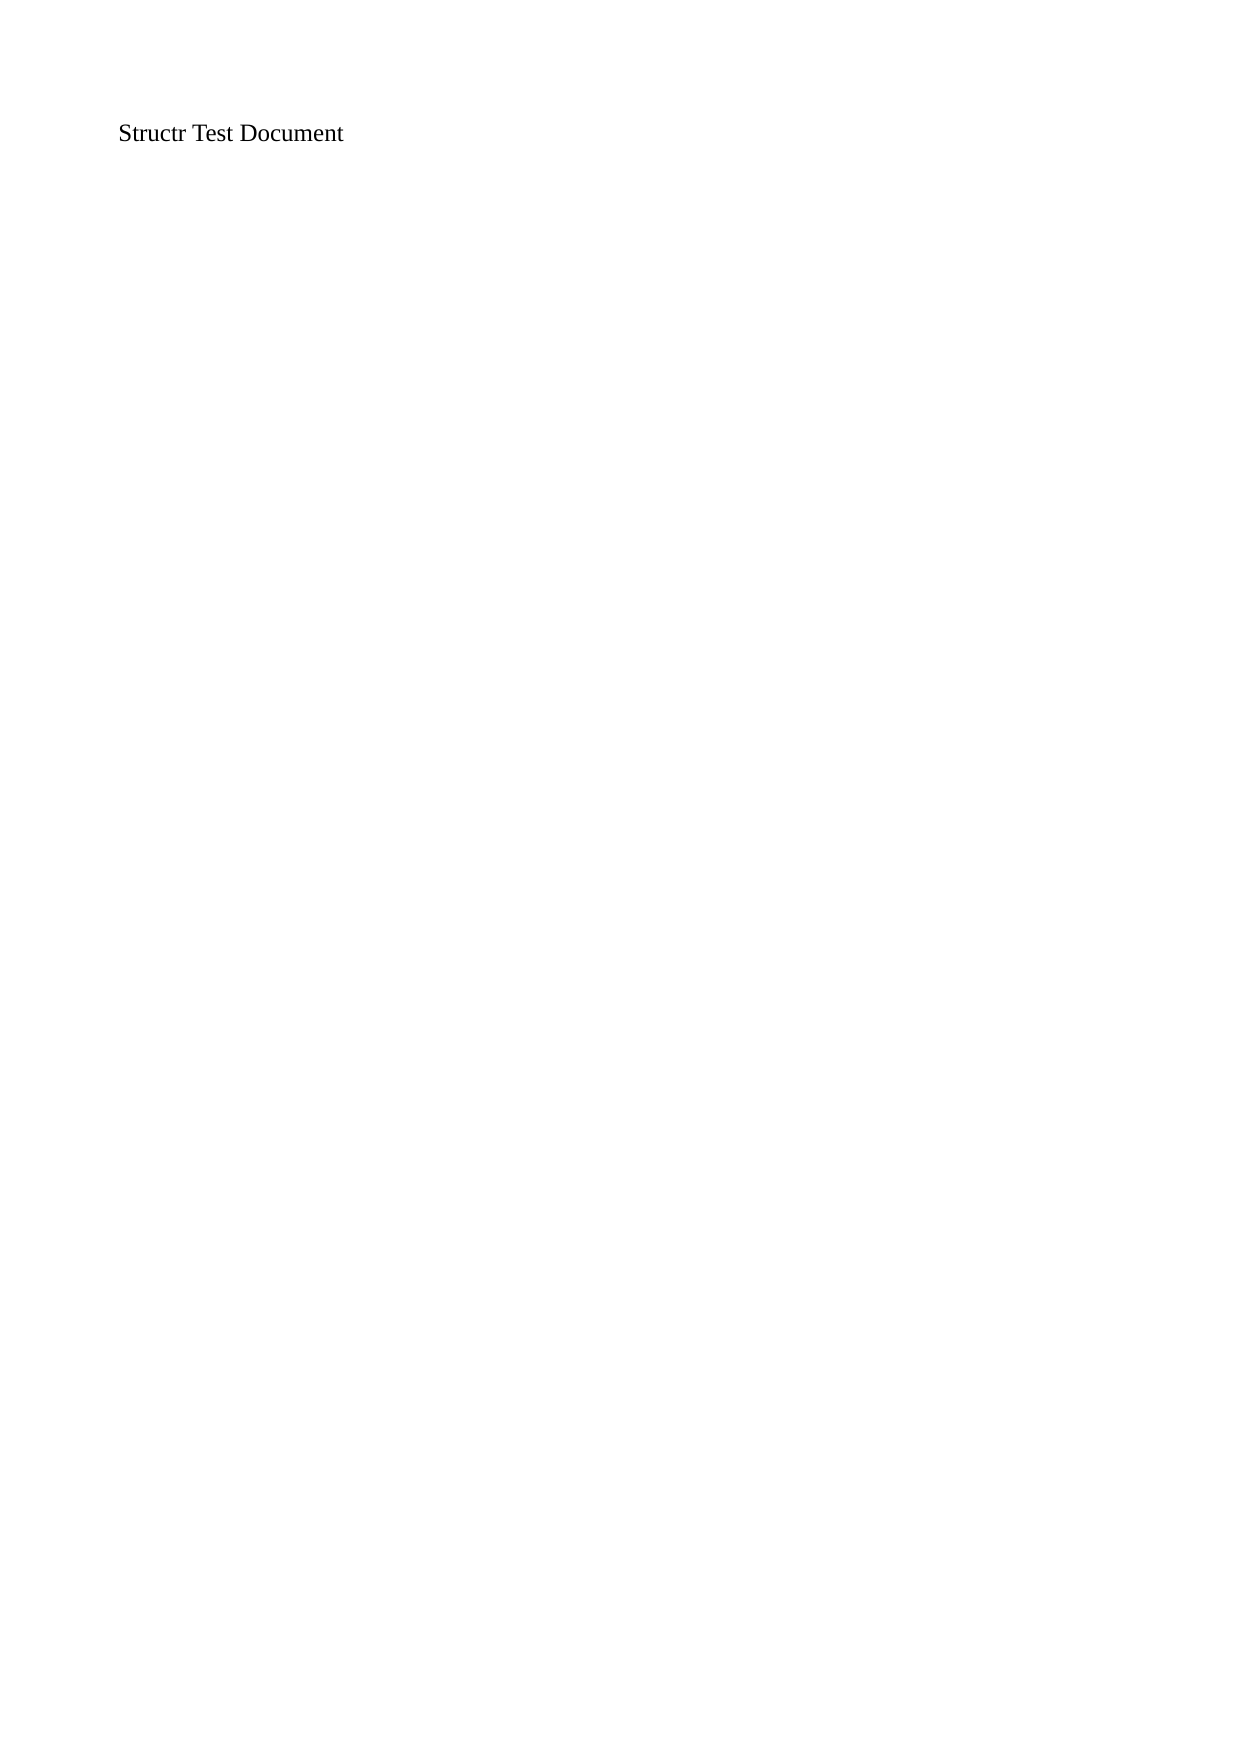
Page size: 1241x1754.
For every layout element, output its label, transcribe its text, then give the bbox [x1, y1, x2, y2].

text Structr Test Document [118, 118, 1122, 147]
